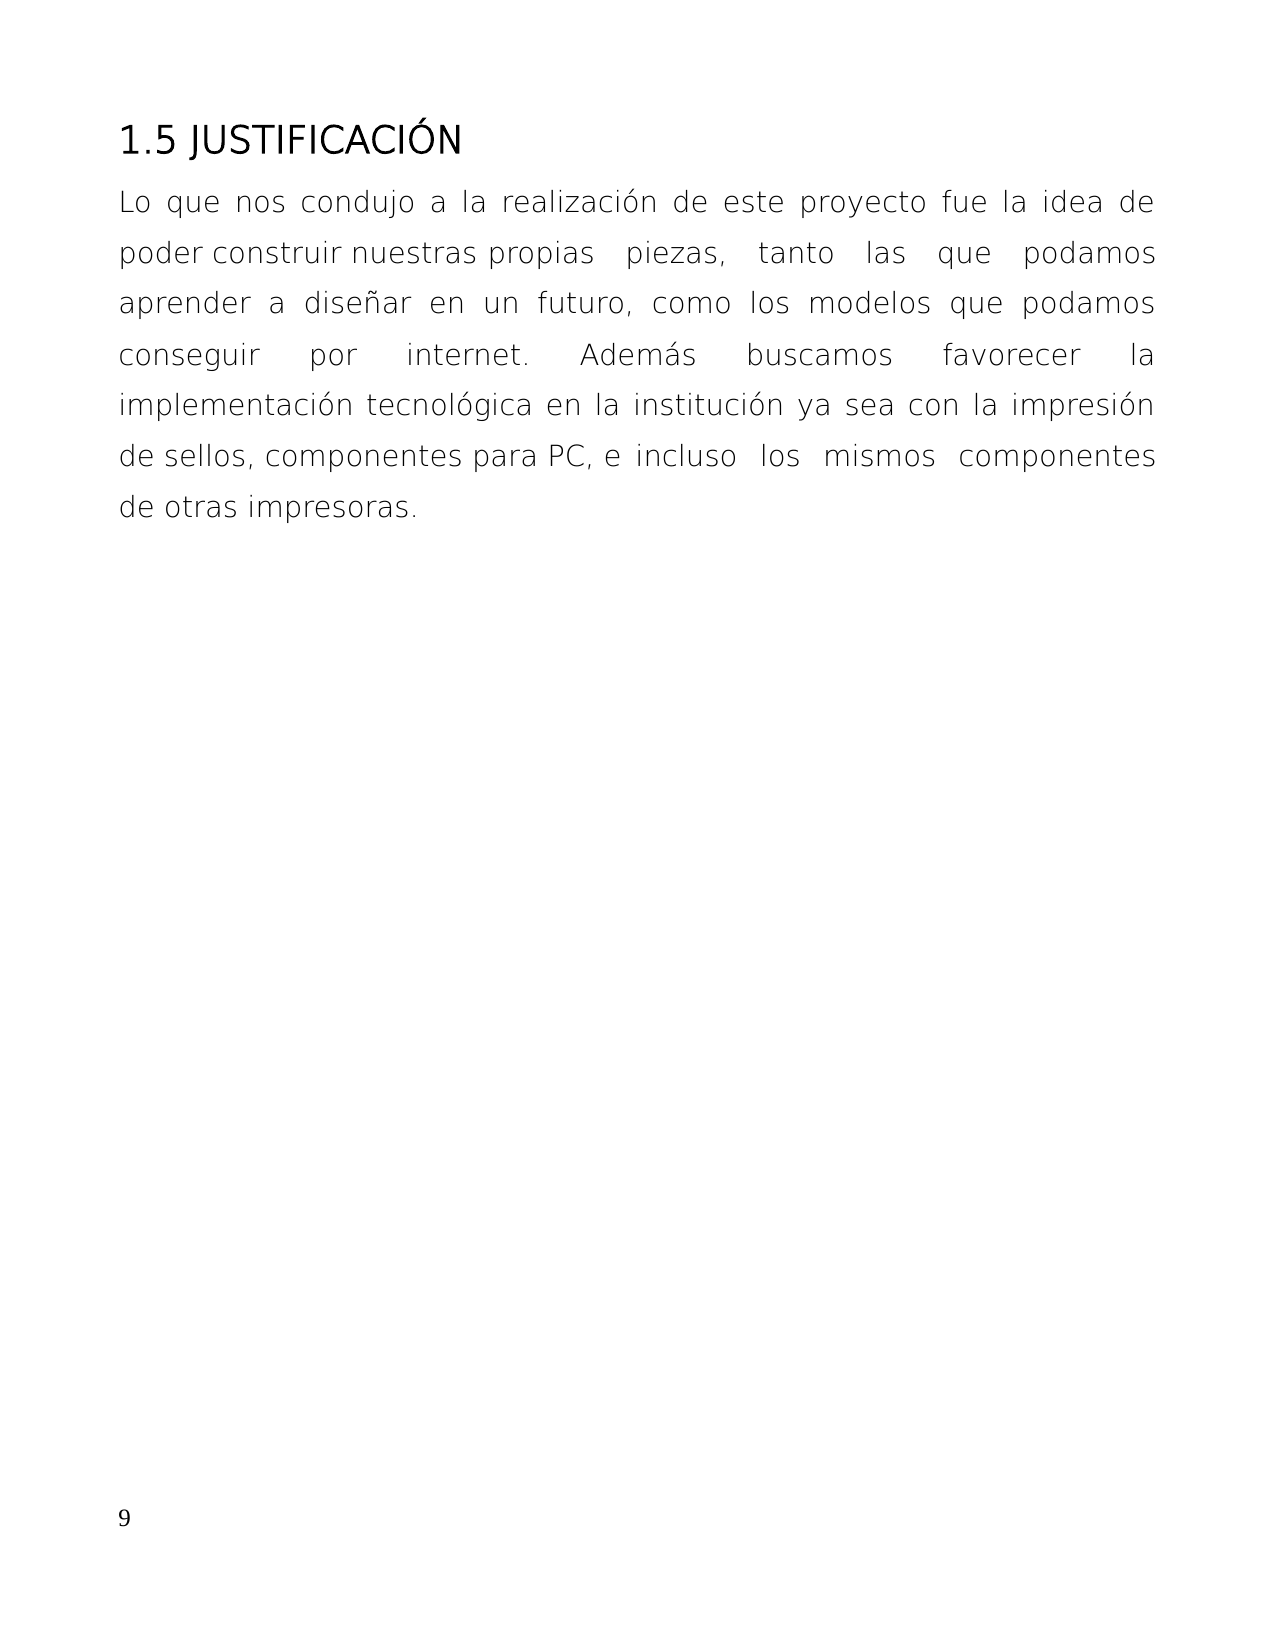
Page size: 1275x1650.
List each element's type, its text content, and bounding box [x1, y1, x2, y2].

text 1.5 JUSTIFICACIÓN [118, 118, 1157, 162]
text Lo que nos condujo a la realización de este proyecto fue la idea de poder construir nuestras propias piezas, tanto las que podamos aprender a diseñar en un futuro, como los modelos que podamos conseguir por internet. Además buscamos favorecer la implementación tecnológica en la institución ya sea con la impresión de sellos, componentes para PC, e incluso los mismos componentes de otras impresoras. [118, 185, 1157, 524]
